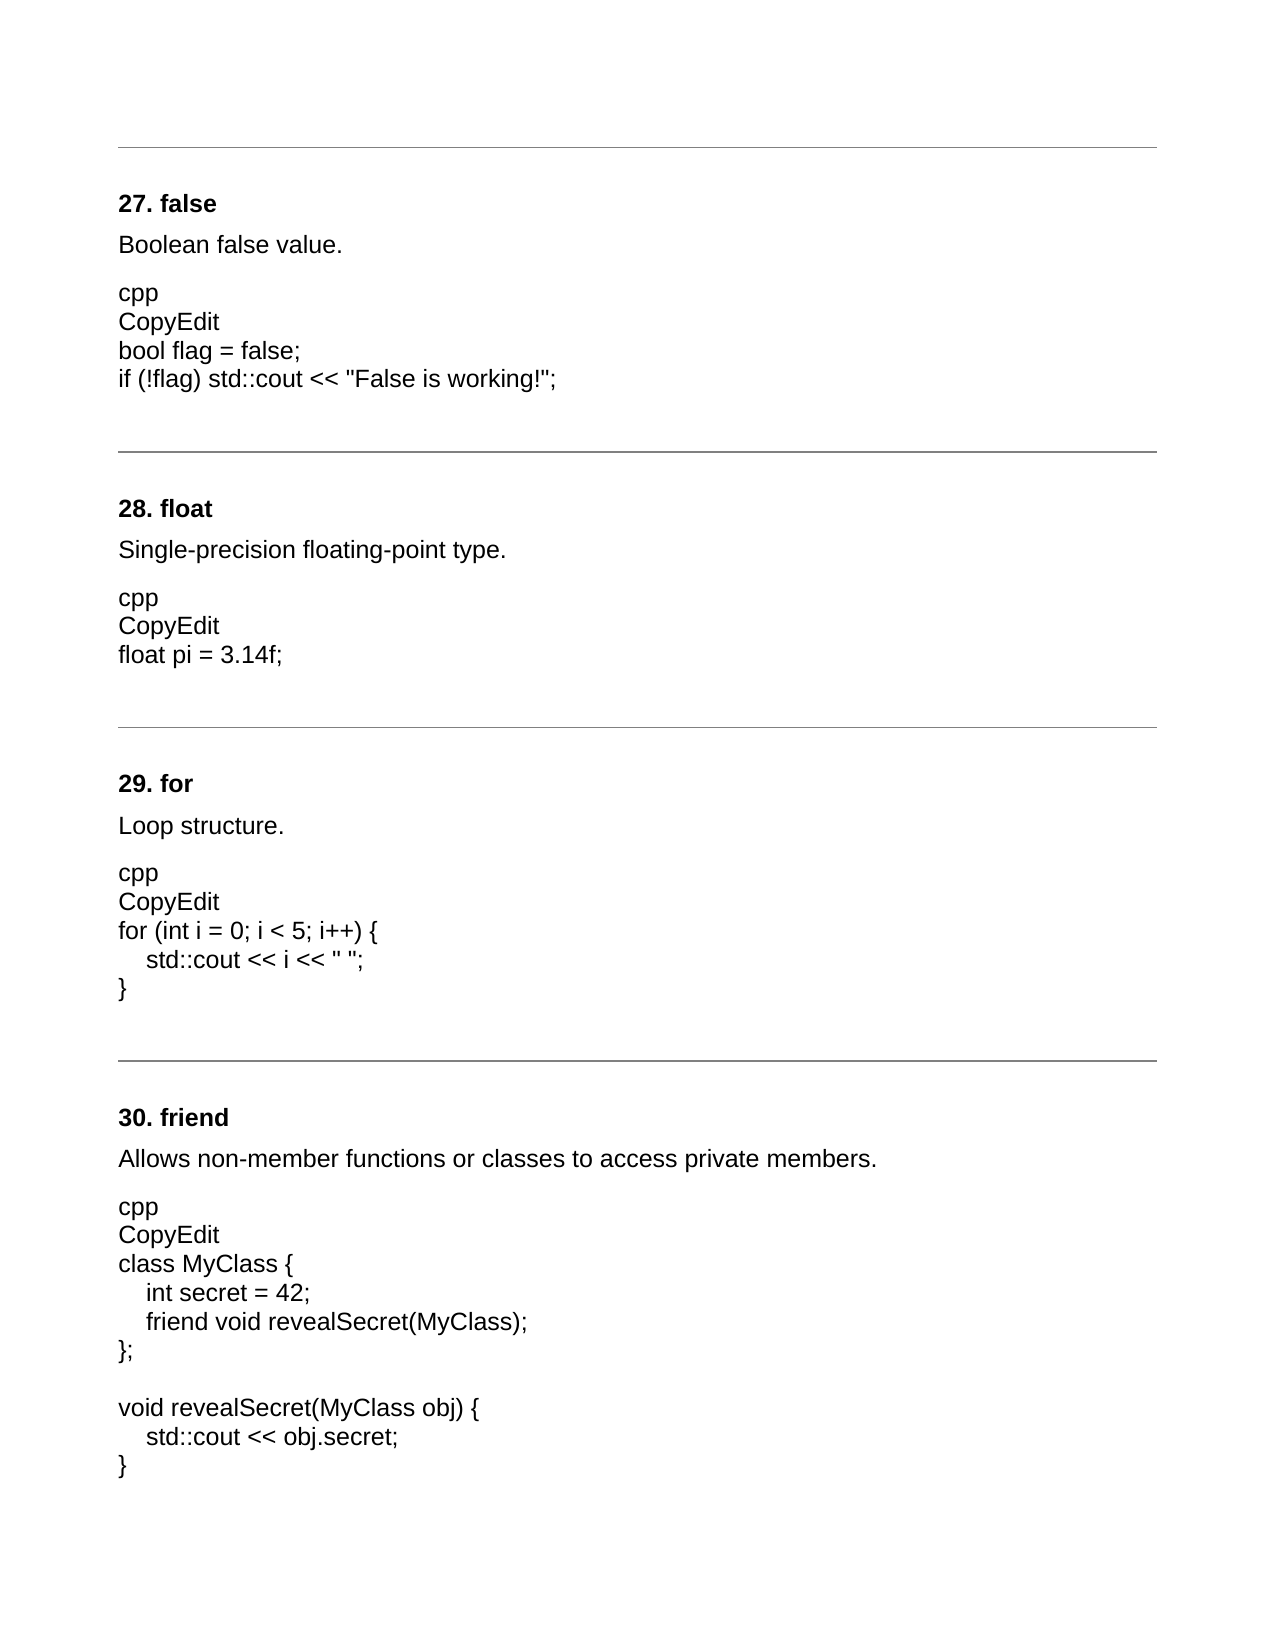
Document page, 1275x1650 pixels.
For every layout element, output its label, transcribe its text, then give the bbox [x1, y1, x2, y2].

text } [118, 1450, 1157, 1479]
text Loop structure. [118, 811, 1157, 839]
text class MyClass { [118, 1249, 1157, 1278]
text cpp [118, 1192, 1157, 1220]
text std::cout << i << " "; [118, 944, 1157, 973]
text std::cout << obj.secret; [118, 1422, 1157, 1450]
text Boolean false value. [118, 231, 1157, 259]
text if (!flag) std::cout << "False is working!"; [118, 364, 1157, 393]
text } [118, 973, 1157, 1002]
text CopyEdit [118, 887, 1157, 916]
text CopyEdit [118, 1220, 1157, 1249]
text float pi = 3.14f; [118, 640, 1157, 669]
text for (int i = 0; i < 5; i++) { [118, 916, 1157, 944]
text }; [118, 1335, 1157, 1364]
text bool flag = false; [118, 336, 1157, 364]
text CopyEdit [118, 611, 1157, 640]
text Single-precision floating-point type. [118, 535, 1157, 564]
text friend void revealSecret(MyClass); [118, 1307, 1157, 1335]
text void revealSecret(MyClass obj) { [118, 1393, 1157, 1422]
subtitle 29. for [118, 769, 1157, 798]
text cpp [118, 858, 1157, 887]
subtitle 27. false [118, 189, 1157, 218]
text cpp [118, 583, 1157, 611]
text int secret = 42; [118, 1278, 1157, 1307]
text cpp [118, 278, 1157, 307]
subtitle 30. friend [118, 1103, 1157, 1131]
text CopyEdit [118, 307, 1157, 336]
subtitle 28. float [118, 494, 1157, 522]
text Allows non-member functions or classes to access private members. [118, 1144, 1157, 1173]
